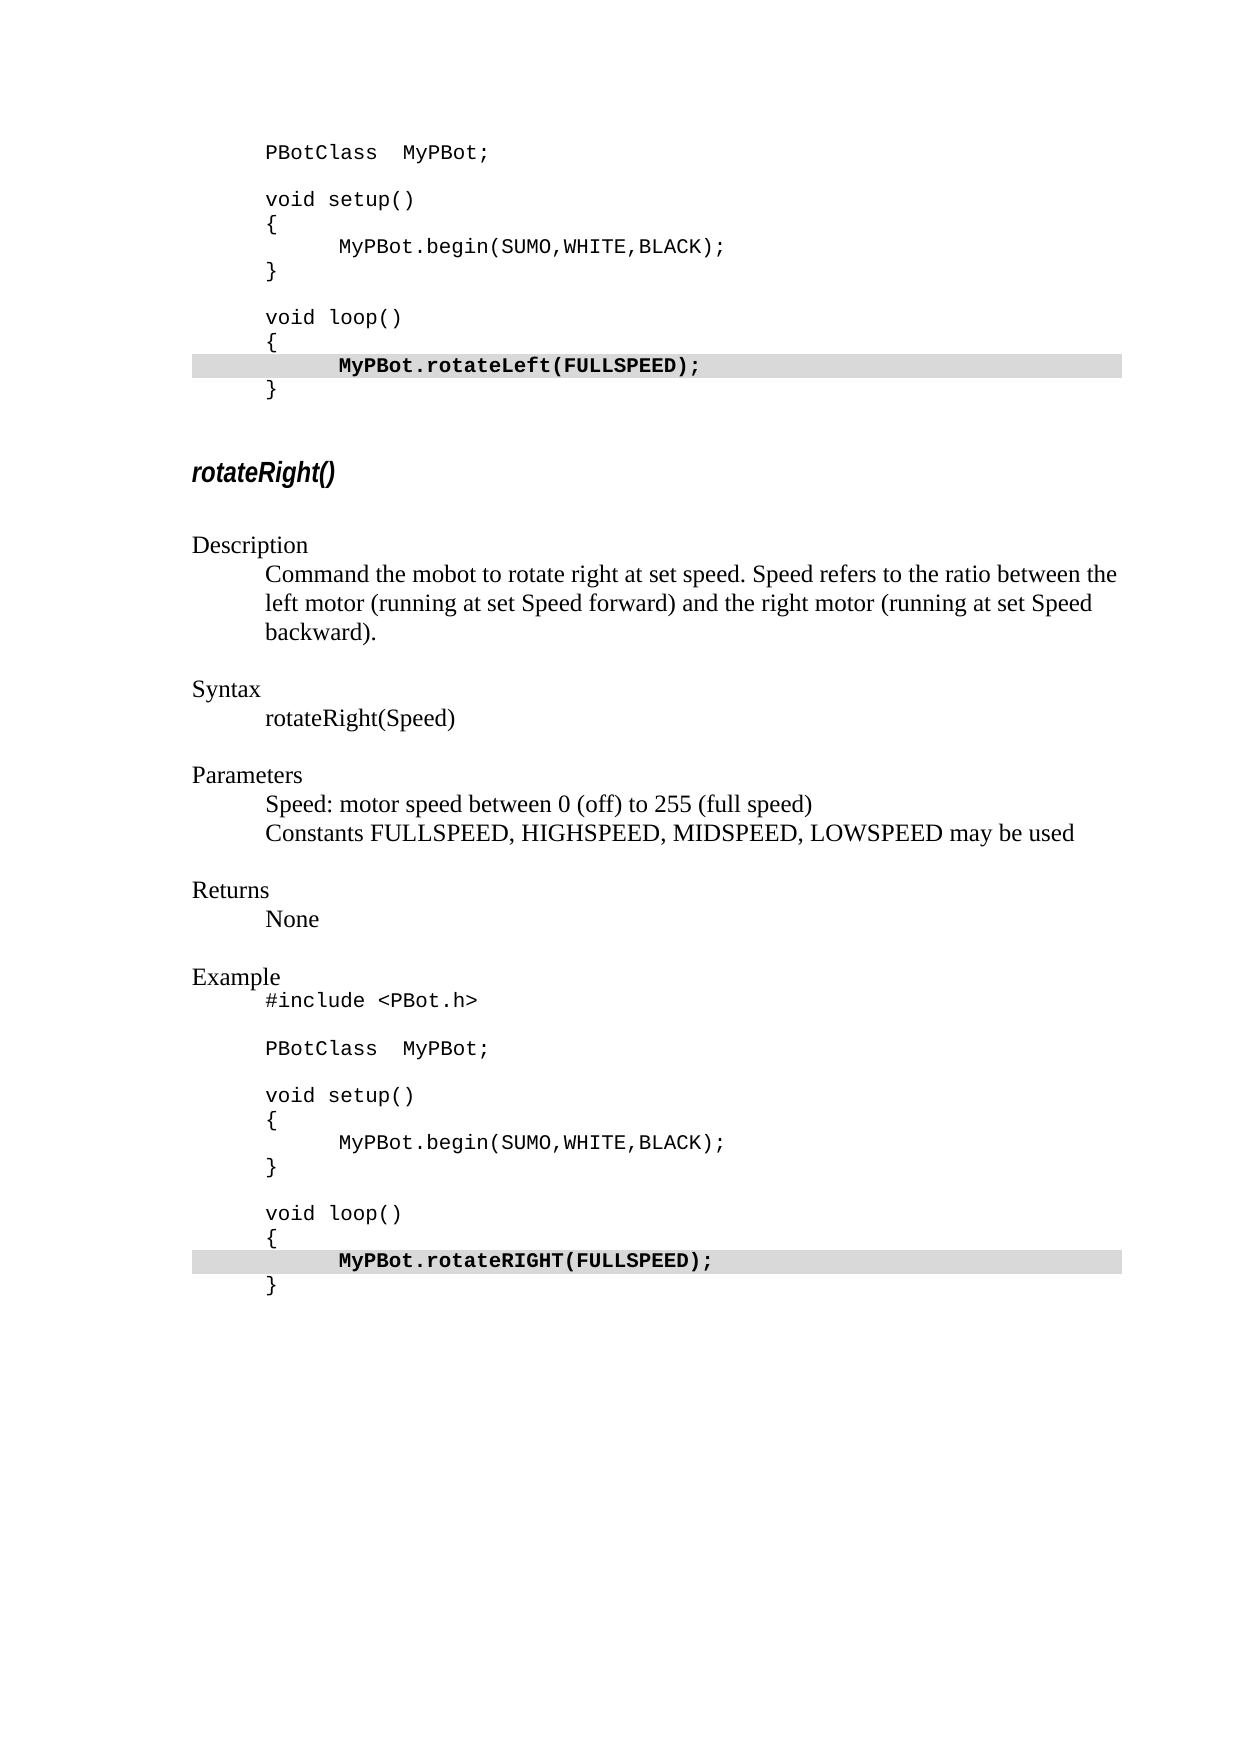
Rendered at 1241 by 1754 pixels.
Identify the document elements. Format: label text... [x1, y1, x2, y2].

text } [192, 1156, 1122, 1179]
text Command the mobot to rotate right at set speed. Speed refers to the ratio between the left motor (running at set Speed forward) and the right motor (running at set Speed backward). [265, 559, 1122, 645]
text MyPBot.rotateLeft(FULLSPEED); [192, 354, 1122, 378]
subtitle rotateRight() [118, 456, 1122, 489]
text None [118, 904, 1122, 933]
text MyPBot.rotateRIGHT(FULLSPEED); [192, 1250, 1122, 1274]
text void setup() [192, 1085, 1122, 1108]
text void loop() [192, 307, 1122, 331]
text void setup() [192, 189, 1122, 213]
text { [192, 331, 1122, 354]
text Syntax [118, 674, 1122, 703]
text MyPBot.begin(SUMO,WHITE,BLACK); [265, 1132, 1122, 1156]
text Description [118, 530, 1122, 559]
text Example [118, 962, 1122, 990]
text } [192, 260, 1122, 284]
text } [192, 378, 1122, 402]
text void loop() [192, 1203, 1122, 1227]
text rotateRight(Speed) [118, 703, 1122, 732]
text Constants FULLSPEED, HIGHSPEED, MIDSPEED, LOWSPEED may be used [192, 818, 1122, 847]
text Speed: motor speed between 0 (off) to 255 (full speed) [192, 789, 1122, 818]
text } [192, 1274, 1122, 1298]
text MyPBot.begin(SUMO,WHITE,BLACK); [265, 236, 1122, 260]
text { [192, 213, 1122, 236]
text Parameters [118, 760, 1122, 789]
text PBotClass MyPBot; [192, 1038, 1122, 1061]
text Returns [118, 875, 1122, 904]
text PBotClass MyPBot; [192, 142, 1122, 165]
text { [192, 1108, 1122, 1132]
text #include <PBot.h> [192, 990, 1122, 1014]
text { [192, 1227, 1122, 1250]
